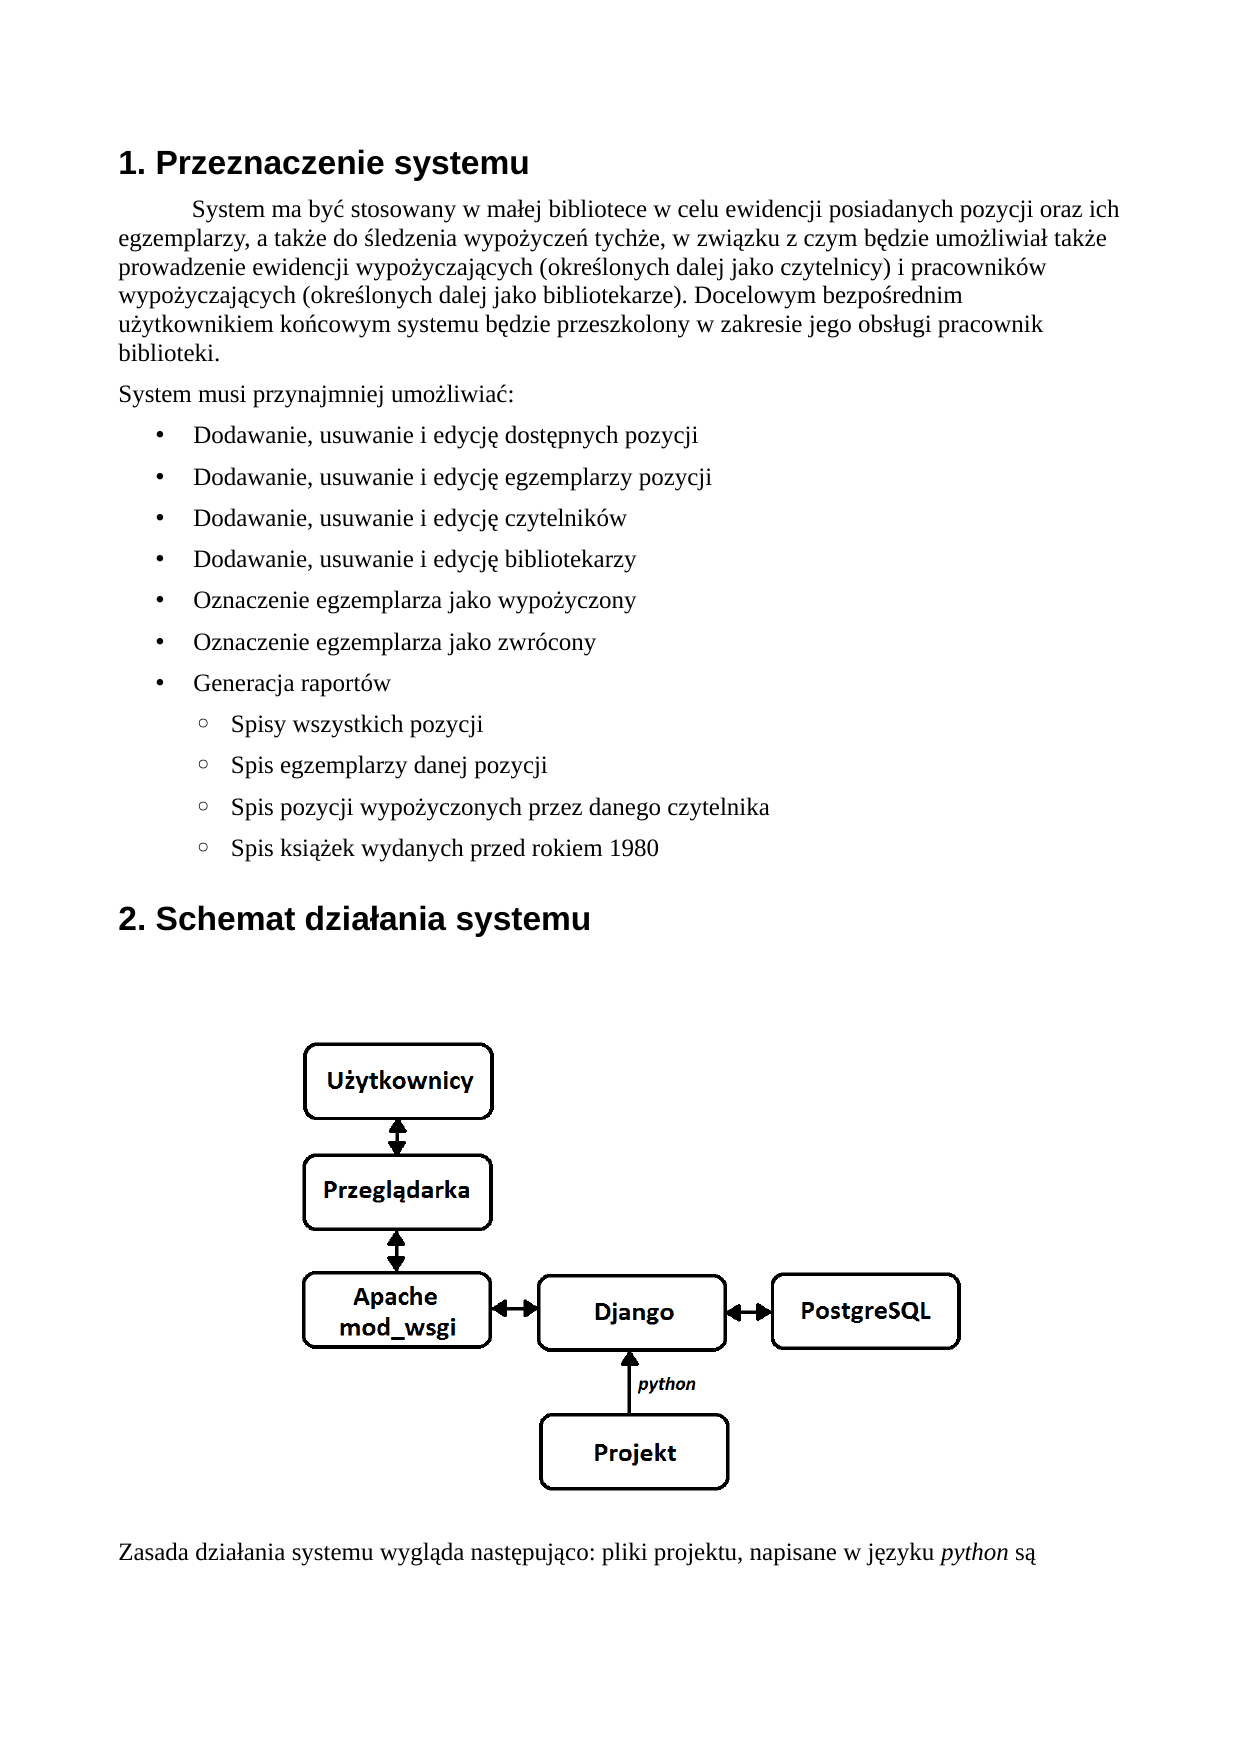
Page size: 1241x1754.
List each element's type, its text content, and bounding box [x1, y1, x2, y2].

subtitle 1. Przeznaczenie systemu [118, 143, 1122, 182]
text System musi przynajmniej umożliwiać: [118, 379, 1122, 408]
list Dodawanie, usuwanie i edycję bibliotekarzy [156, 544, 1122, 573]
list Dodawanie, usuwanie i edycję dostępnych pozycji [156, 421, 1122, 449]
list Spis egzemplarzy danej pozycji [193, 751, 1122, 779]
list Spisy wszystkich pozycji [193, 709, 1122, 738]
list Generacja raportów [156, 668, 1122, 697]
list Spis książek wydanych przed rokiem 1980 [193, 833, 1122, 862]
picture [227, 1009, 1013, 1538]
list Spis pozycji wypożyczonych przez danego czytelnika [193, 792, 1122, 821]
list Dodawanie, usuwanie i edycję egzemplarzy pozycji [156, 462, 1122, 491]
list Dodawanie, usuwanie i edycję czytelników [156, 503, 1122, 532]
list Oznaczenie egzemplarza jako wypożyczony [156, 586, 1122, 614]
text Zasada działania systemu wygląda następująco: pliki projektu, napisane w języku python są [118, 992, 1122, 1566]
list Oznaczenie egzemplarza jako zwrócony [156, 627, 1122, 656]
subtitle 2. Schemat działania systemu [118, 899, 1122, 938]
text System ma być stosowany w małej bibliotece w celu ewidencji posiadanych pozycji oraz ich egzemplarzy, a także do śledzenia wypożyczeń tychże, w związku z czym będzie umożliwiał także prowadzenie ewidencji wypożyczających (określonych dalej jako czytelnicy) i pracowników wypożyczających (określonych dalej jako bibliotekarze). Docelowym bezpośrednim użytkownikiem końcowym systemu będzie przeszkolony w zakresie jego obsługi pracownik biblioteki. [118, 194, 1122, 367]
